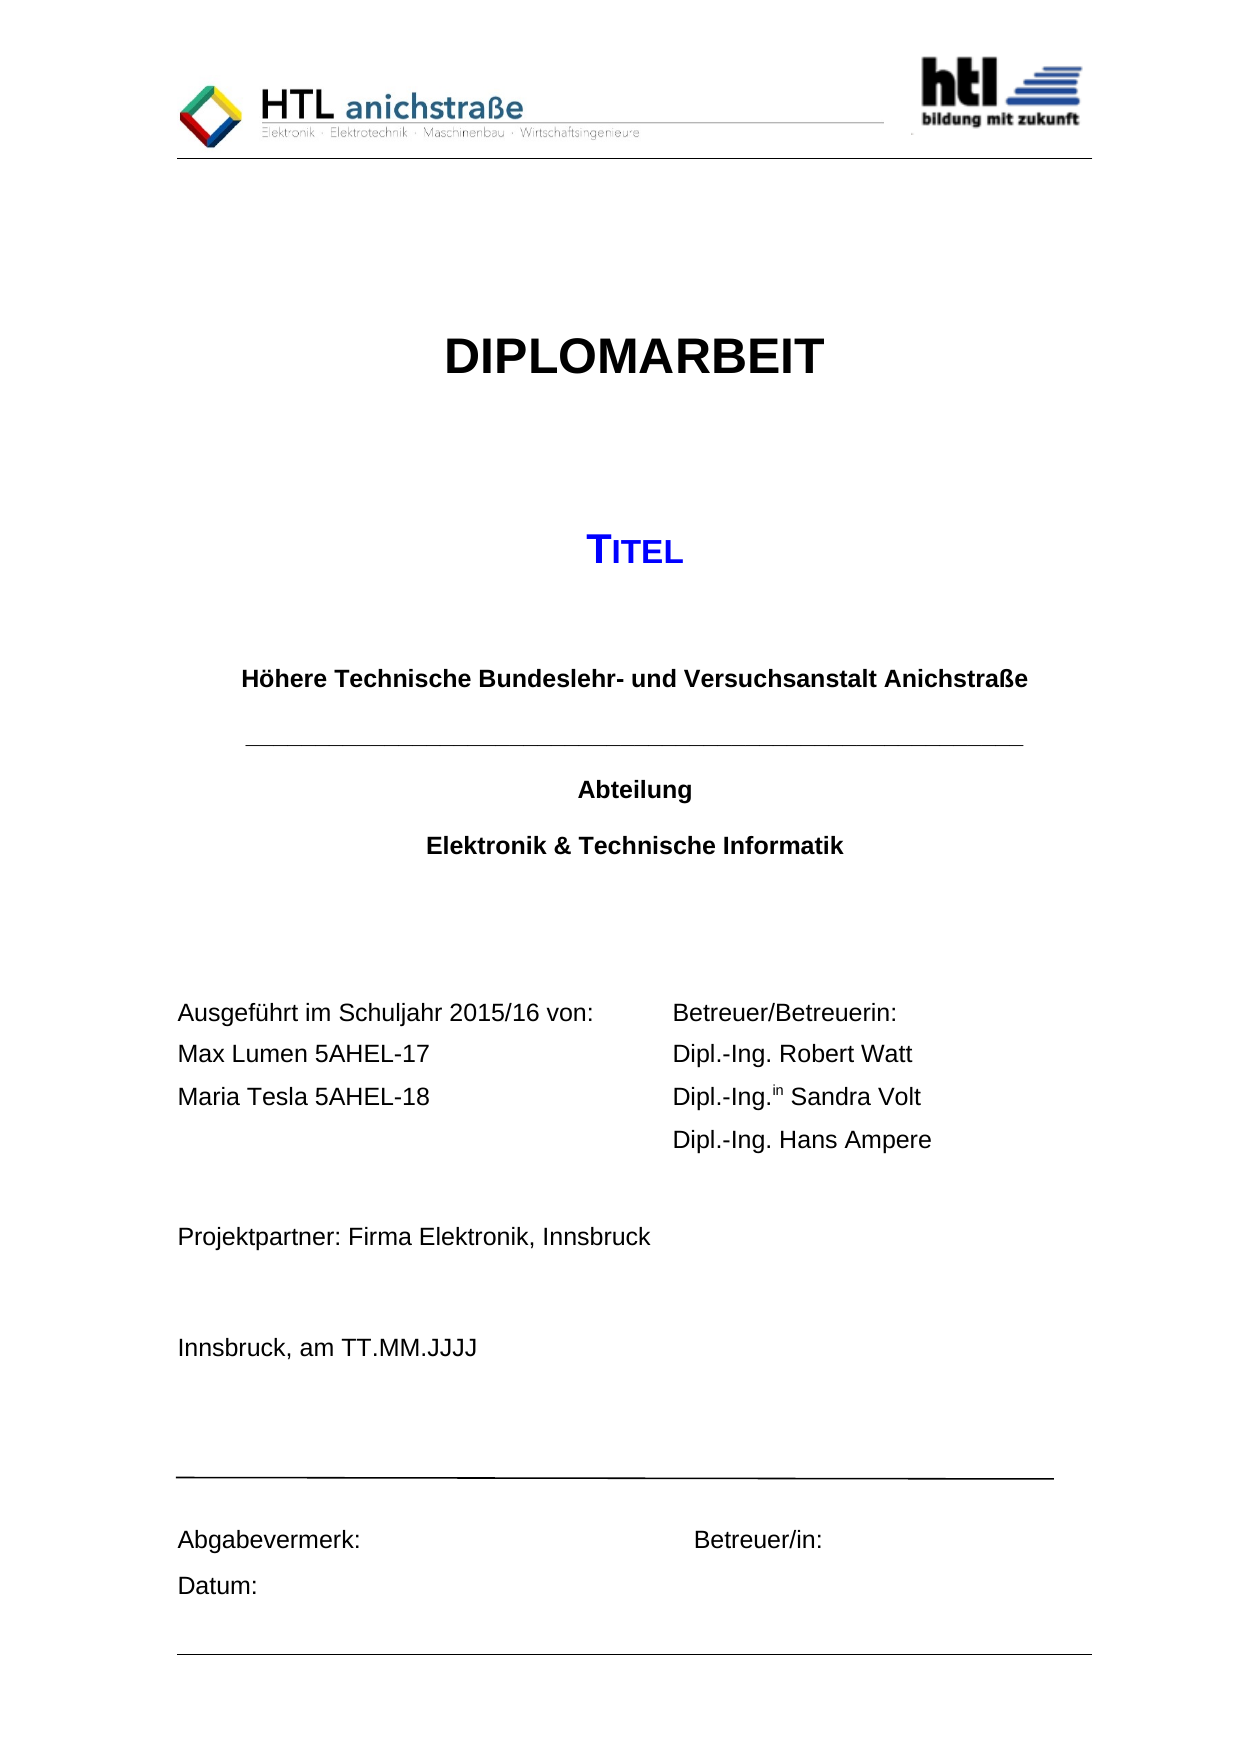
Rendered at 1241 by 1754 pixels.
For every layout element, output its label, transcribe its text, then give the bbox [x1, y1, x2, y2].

text Innsbruck, am TT.MM.JJJJ [177, 1333, 1092, 1362]
table_header Ausgeführt im Schuljahr 2015/16 von: [166, 998, 636, 1039]
table_cell Dipl.-Ing. Robert Watt Dipl.-Ing.in Sandra Volt Dipl.-Ing. Hans Ampere [661, 1039, 1097, 1166]
text Elektronik & Technische Informatik [177, 831, 1092, 859]
text Abgabevermerk: Betreuer/in: [177, 1526, 1092, 1554]
text Projektpartner: Firma Elektronik, Innsbruck [177, 1222, 1092, 1251]
table_header Betreuer/Betreuerin: [661, 998, 1097, 1039]
text Abteilung [177, 775, 1092, 804]
picture [911, 36, 1111, 135]
picture [177, 75, 884, 157]
text Höhere Technische Bundeslehr- und Versuchsanstalt Anichstraße [177, 664, 1092, 693]
table_header [636, 998, 661, 1039]
text DIPLOMARBEIT [177, 326, 1092, 384]
text Titel [177, 524, 1092, 572]
text ________________________________________________________ [177, 719, 1092, 748]
text Datum: [177, 1571, 1092, 1600]
table_cell [636, 1039, 661, 1166]
table_cell Max Lumen 5AHEL-17 Maria Tesla 5AHEL-18 [166, 1039, 636, 1166]
